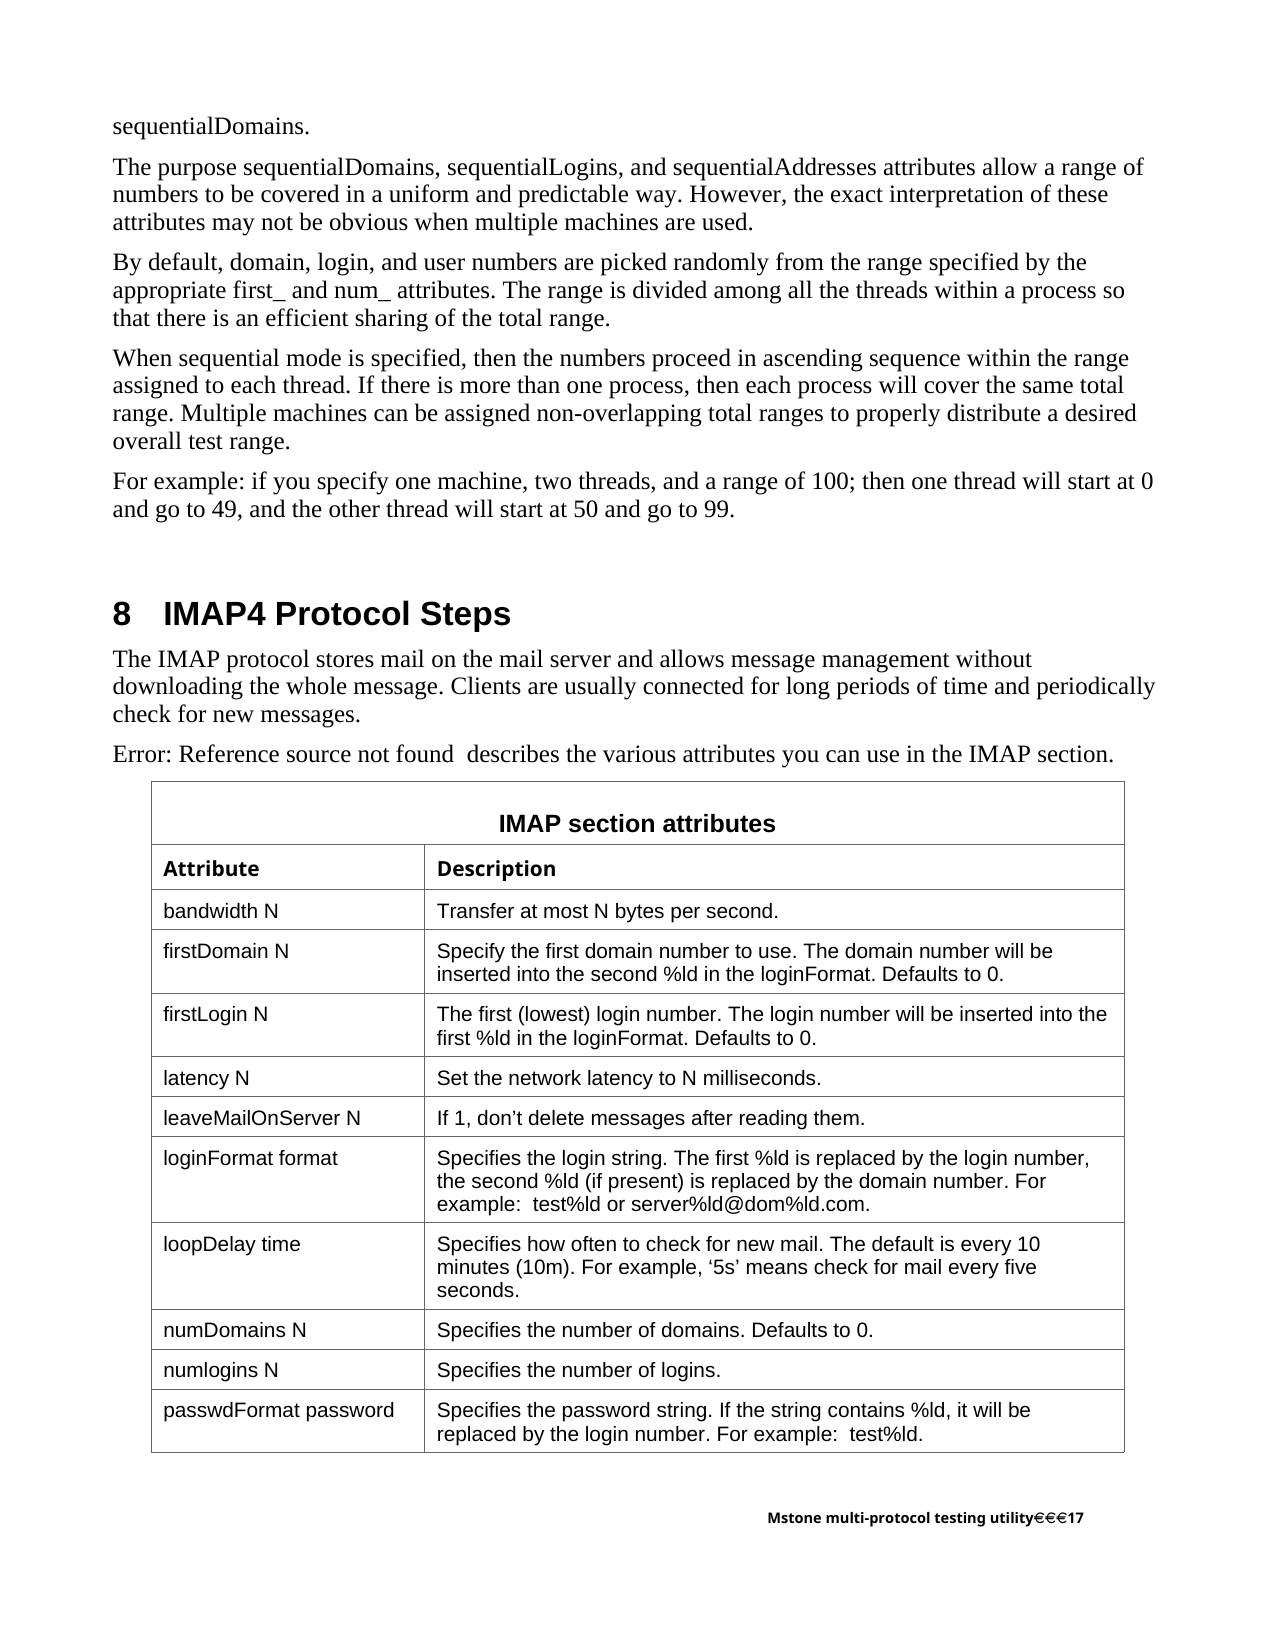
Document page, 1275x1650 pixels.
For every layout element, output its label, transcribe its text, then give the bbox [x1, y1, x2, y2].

table_cell loginFormat format [152, 1137, 424, 1222]
table_cell numDomains N [152, 1310, 424, 1348]
table_cell Attribute [152, 845, 424, 889]
text By default, domain, login, and user numbers are picked randomly from the range specified by the appropriate first_ and num_ attributes. The range is divided among all the threads within a process so that there is an efficient sharing of the total range. [112, 248, 1162, 331]
table_cell If 1, don’t delete messages after reading them. [425, 1097, 1124, 1136]
text The IMAP protocol stores mail on the mail server and allows message management without downloading the whole message. Clients are usually connected for long periods of time and periodically check for new messages. [112, 645, 1162, 728]
table_cell Specifies how often to check for new mail. The default is every 10 minutes (10m). For example, ‘5s’ means check for mail every five seconds. [425, 1223, 1124, 1308]
table_cell Specifies the number of domains. Defaults to 0. [425, 1310, 1124, 1348]
table_cell firstDomain N [152, 930, 424, 992]
subtitle IMAP4 Protocol Steps [112, 595, 1162, 633]
table_cell Set the network latency to N milliseconds. [425, 1057, 1124, 1096]
text describes the various attributes you can use in the IMAP section. [112, 740, 1162, 768]
table_cell Specifies the login string. The first %ld is replaced by the login number, the second %ld (if present) is replaced by the domain number. For example: test%ld or server%ld@dom%ld.com. [425, 1137, 1124, 1222]
table_cell leaveMailOnServer N [152, 1097, 424, 1136]
text When sequential mode is specified, then the numbers proceed in ascending sequence within the range assigned to each thread. If there is more than one process, then each process will cover the same total range. Multiple machines can be assigned non-overlapping total ranges to properly distribute a desired overall test range. [112, 344, 1162, 455]
table_cell bandwidth N [152, 890, 424, 929]
table_cell Specifies the number of logins. [425, 1350, 1124, 1388]
table_cell Specify the first domain number to use. The domain number will be inserted into the second %ld in the loginFormat. Defaults to 0. [425, 930, 1124, 992]
table_cell passwdFormat password [152, 1390, 424, 1452]
table_cell loopDelay time [152, 1223, 424, 1308]
table_cell Description [425, 845, 1124, 889]
text The purpose sequentialDomains, sequentialLogins, and sequentialAddresses attributes allow a range of numbers to be covered in a uniform and predictable way. However, the exact interpretation of these attributes may not be obvious when multiple machines are used. [112, 153, 1162, 236]
table_cell Transfer at most N bytes per second. [425, 890, 1124, 929]
table_header IMAP section attributes [152, 782, 1124, 844]
table_cell Specifies the password string. If the string contains %ld, it will be replaced by the login number. For example: test%ld. [425, 1390, 1124, 1452]
text sequentialDomains. [112, 112, 1162, 140]
table_cell numlogins N [152, 1350, 424, 1388]
text For example: if you specify one machine, two threads, and a range of 100; then one thread will start at 0 and go to 49, and the other thread will start at 50 and go to 99. [112, 467, 1162, 523]
table_cell firstLogin N [152, 994, 424, 1056]
table_cell latency N [152, 1057, 424, 1096]
table_cell The first (lowest) login number. The login number will be inserted into the first %ld in the loginFormat. Defaults to 0. [425, 994, 1124, 1056]
